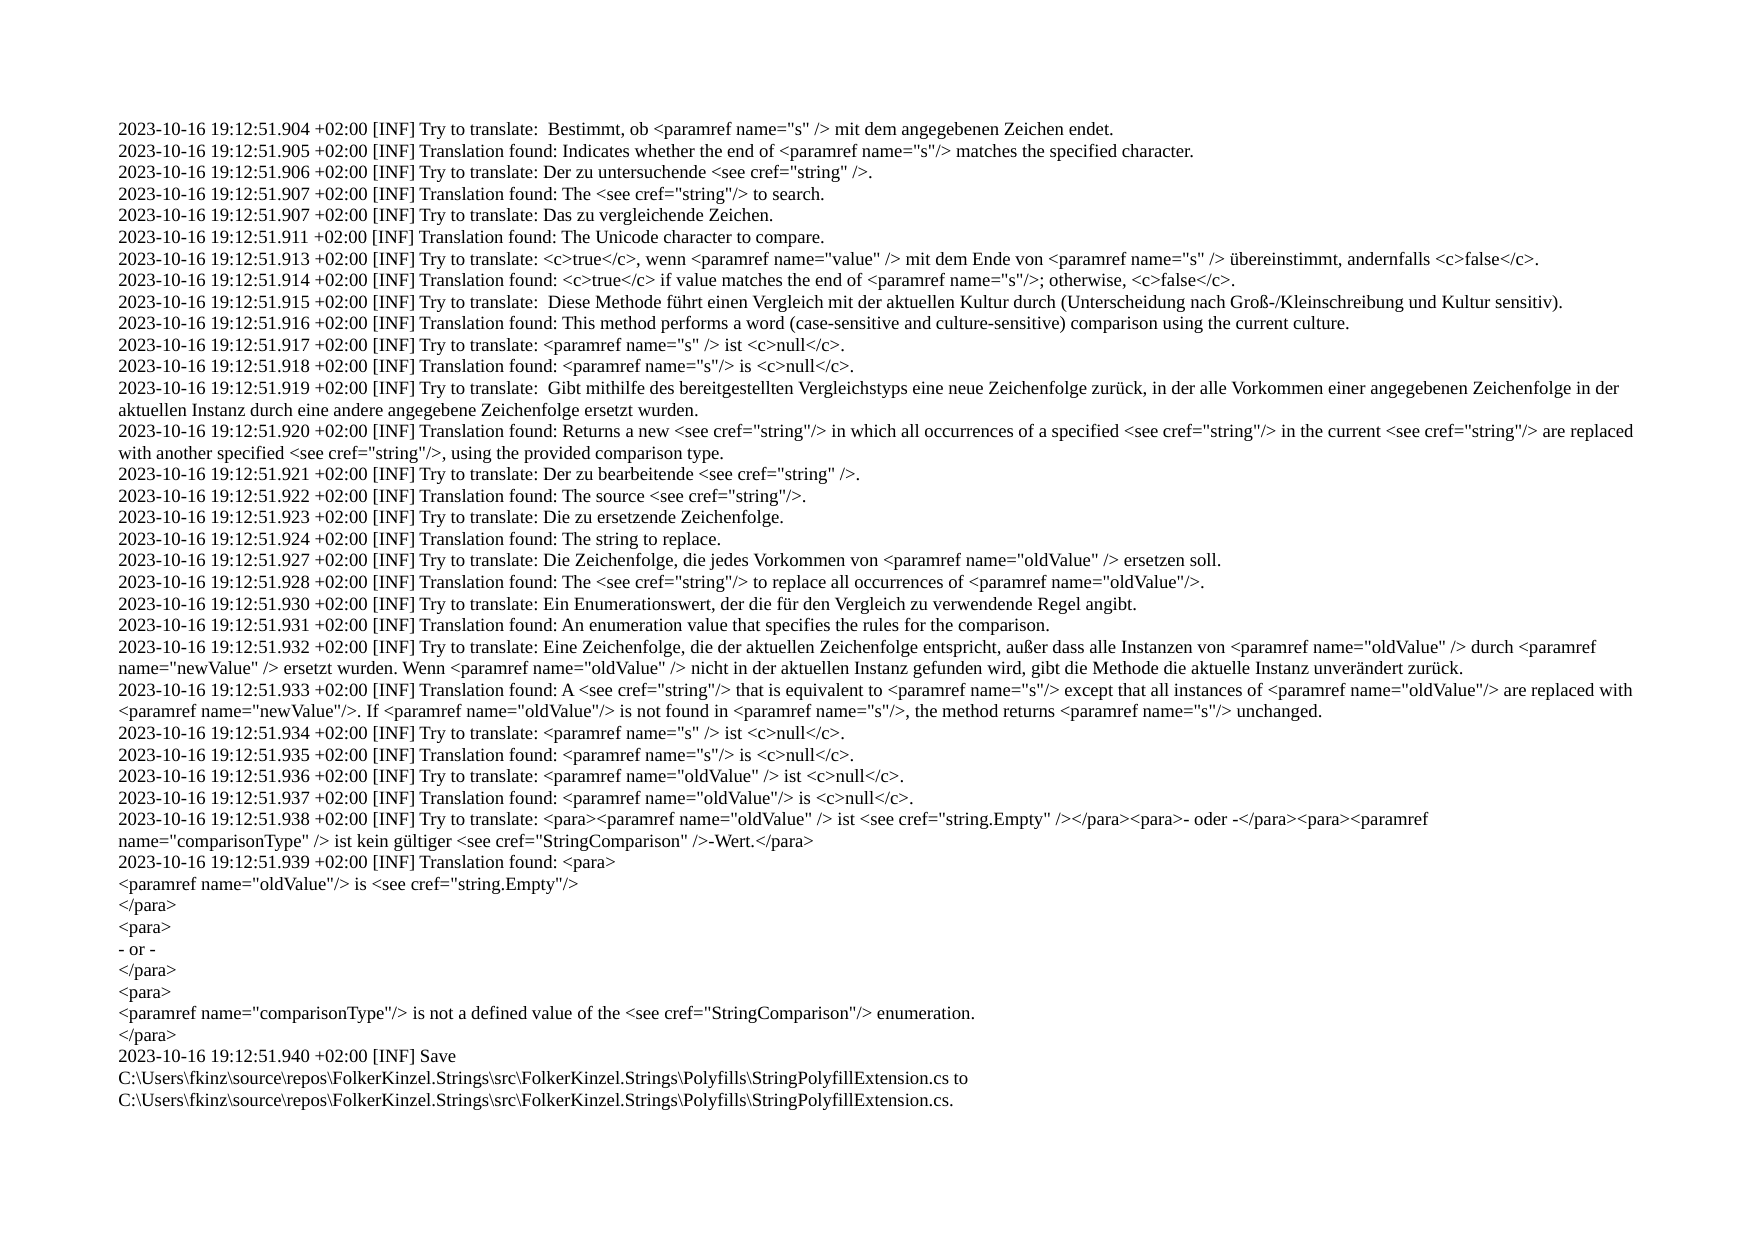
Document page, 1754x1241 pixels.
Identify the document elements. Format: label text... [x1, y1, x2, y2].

text 2023-10-16 19:12:51.907 +02:00 [INF] Try to translate: Das zu vergleichende Zeichen. [118, 204, 1636, 226]
text 2023-10-16 19:12:51.915 +02:00 [INF] Try to translate: Diese Methode führt einen Vergleich mit der aktuellen Kultur durch (Unterscheidung nach Groß-/Kleinschreibung und Kultur sensitiv). [118, 291, 1636, 312]
text 2023-10-16 19:12:51.933 +02:00 [INF] Translation found: A <see cref="string"/> that is equivalent to <paramref name="s"/> except that all instances of <paramref name="oldValue"/> are replaced with <paramref name="newValue"/>. If <paramref name="oldValue"/> is not found in <paramref name="s"/>, the method returns <paramref name="s"/> unchanged. [118, 679, 1636, 722]
text 2023-10-16 19:12:51.930 +02:00 [INF] Try to translate: Ein Enumerationswert, der die für den Vergleich zu verwendende Regel angibt. [118, 592, 1636, 614]
text 2023-10-16 19:12:51.907 +02:00 [INF] Translation found: The <see cref="string"/> to search. [118, 183, 1636, 204]
text 2023-10-16 19:12:51.935 +02:00 [INF] Translation found: <paramref name="s"/> is <c>null</c>. [118, 743, 1636, 765]
text 2023-10-16 19:12:51.939 +02:00 [INF] Translation found: <para> <paramref name="oldValue"/> is <see cref="string.Empty"/> </para> <para> - or - </para> <para> <paramref name="comparisonType"/> is not a defined value of the <see cref="StringComparison"/> enumeration. </para> [118, 851, 1636, 1045]
text 2023-10-16 19:12:51.918 +02:00 [INF] Translation found: <paramref name="s"/> is <c>null</c>. [118, 355, 1636, 377]
text 2023-10-16 19:12:51.936 +02:00 [INF] Try to translate: <paramref name="oldValue" /> ist <c>null</c>. [118, 765, 1636, 787]
text 2023-10-16 19:12:51.913 +02:00 [INF] Try to translate: <c>true</c>, wenn <paramref name="value" /> mit dem Ende von <paramref name="s" /> übereinstimmt, andernfalls <c>false</c>. [118, 247, 1636, 269]
text 2023-10-16 19:12:51.905 +02:00 [INF] Translation found: Indicates whether the end of <paramref name="s"/> matches the specified character. [118, 140, 1636, 161]
text 2023-10-16 19:12:51.927 +02:00 [INF] Try to translate: Die Zeichenfolge, die jedes Vorkommen von <paramref name="oldValue" /> ersetzen soll. [118, 549, 1636, 571]
text 2023-10-16 19:12:51.916 +02:00 [INF] Translation found: This method performs a word (case-sensitive and culture-sensitive) comparison using the current culture. [118, 312, 1636, 334]
text 2023-10-16 19:12:51.906 +02:00 [INF] Try to translate: Der zu untersuchende <see cref="string" />. [118, 161, 1636, 183]
text 2023-10-16 19:12:51.938 +02:00 [INF] Try to translate: <para><paramref name="oldValue" /> ist <see cref="string.Empty" /></para><para>- oder -</para><para><paramref name="comparisonType" /> ist kein gültiger <see cref="StringComparison" />-Wert.</para> [118, 808, 1636, 851]
text 2023-10-16 19:12:51.917 +02:00 [INF] Try to translate: <paramref name="s" /> ist <c>null</c>. [118, 334, 1636, 355]
text 2023-10-16 19:12:51.919 +02:00 [INF] Try to translate: Gibt mithilfe des bereitgestellten Vergleichstyps eine neue Zeichenfolge zurück, in der alle Vorkommen einer angegebenen Zeichenfolge in der aktuellen Instanz durch eine andere angegebene Zeichenfolge ersetzt wurden. [118, 377, 1636, 420]
text 2023-10-16 19:12:51.911 +02:00 [INF] Translation found: The Unicode character to compare. [118, 226, 1636, 247]
text 2023-10-16 19:12:51.937 +02:00 [INF] Translation found: <paramref name="oldValue"/> is <c>null</c>. [118, 787, 1636, 808]
text 2023-10-16 19:12:51.921 +02:00 [INF] Try to translate: Der zu bearbeitende <see cref="string" />. [118, 463, 1636, 485]
text 2023-10-16 19:12:51.940 +02:00 [INF] Save C:\Users\fkinz\source\repos\FolkerKinzel.Strings\src\FolkerKinzel.Strings\Polyfills\StringPolyfillExtension.cs to C:\Users\fkinz\source\repos\FolkerKinzel.Strings\src\FolkerKinzel.Strings\Polyfills\StringPolyfillExtension.cs. [118, 1045, 1636, 1110]
text 2023-10-16 19:12:51.924 +02:00 [INF] Translation found: The string to replace. [118, 528, 1636, 549]
text 2023-10-16 19:12:51.922 +02:00 [INF] Translation found: The source <see cref="string"/>. [118, 485, 1636, 506]
text 2023-10-16 19:12:51.920 +02:00 [INF] Translation found: Returns a new <see cref="string"/> in which all occurrences of a specified <see cref="string"/> in the current <see cref="string"/> are replaced with another specified <see cref="string"/>, using the provided comparison type. [118, 420, 1636, 463]
text 2023-10-16 19:12:51.923 +02:00 [INF] Try to translate: Die zu ersetzende Zeichenfolge. [118, 506, 1636, 528]
text 2023-10-16 19:12:51.931 +02:00 [INF] Translation found: An enumeration value that specifies the rules for the comparison. [118, 614, 1636, 636]
text 2023-10-16 19:12:51.914 +02:00 [INF] Translation found: <c>true</c> if value matches the end of <paramref name="s"/>; otherwise, <c>false</c>. [118, 269, 1636, 291]
text 2023-10-16 19:12:51.904 +02:00 [INF] Try to translate: Bestimmt, ob <paramref name="s" /> mit dem angegebenen Zeichen endet. [118, 118, 1636, 140]
text 2023-10-16 19:12:51.932 +02:00 [INF] Try to translate: Eine Zeichenfolge, die der aktuellen Zeichenfolge entspricht, außer dass alle Instanzen von <paramref name="oldValue" /> durch <paramref name="newValue" /> ersetzt wurden. Wenn <paramref name="oldValue" /> nicht in der aktuellen Instanz gefunden wird, gibt die Methode die aktuelle Instanz unverändert zurück. [118, 636, 1636, 679]
text 2023-10-16 19:12:51.928 +02:00 [INF] Translation found: The <see cref="string"/> to replace all occurrences of <paramref name="oldValue"/>. [118, 571, 1636, 592]
text 2023-10-16 19:12:51.934 +02:00 [INF] Try to translate: <paramref name="s" /> ist <c>null</c>. [118, 722, 1636, 743]
